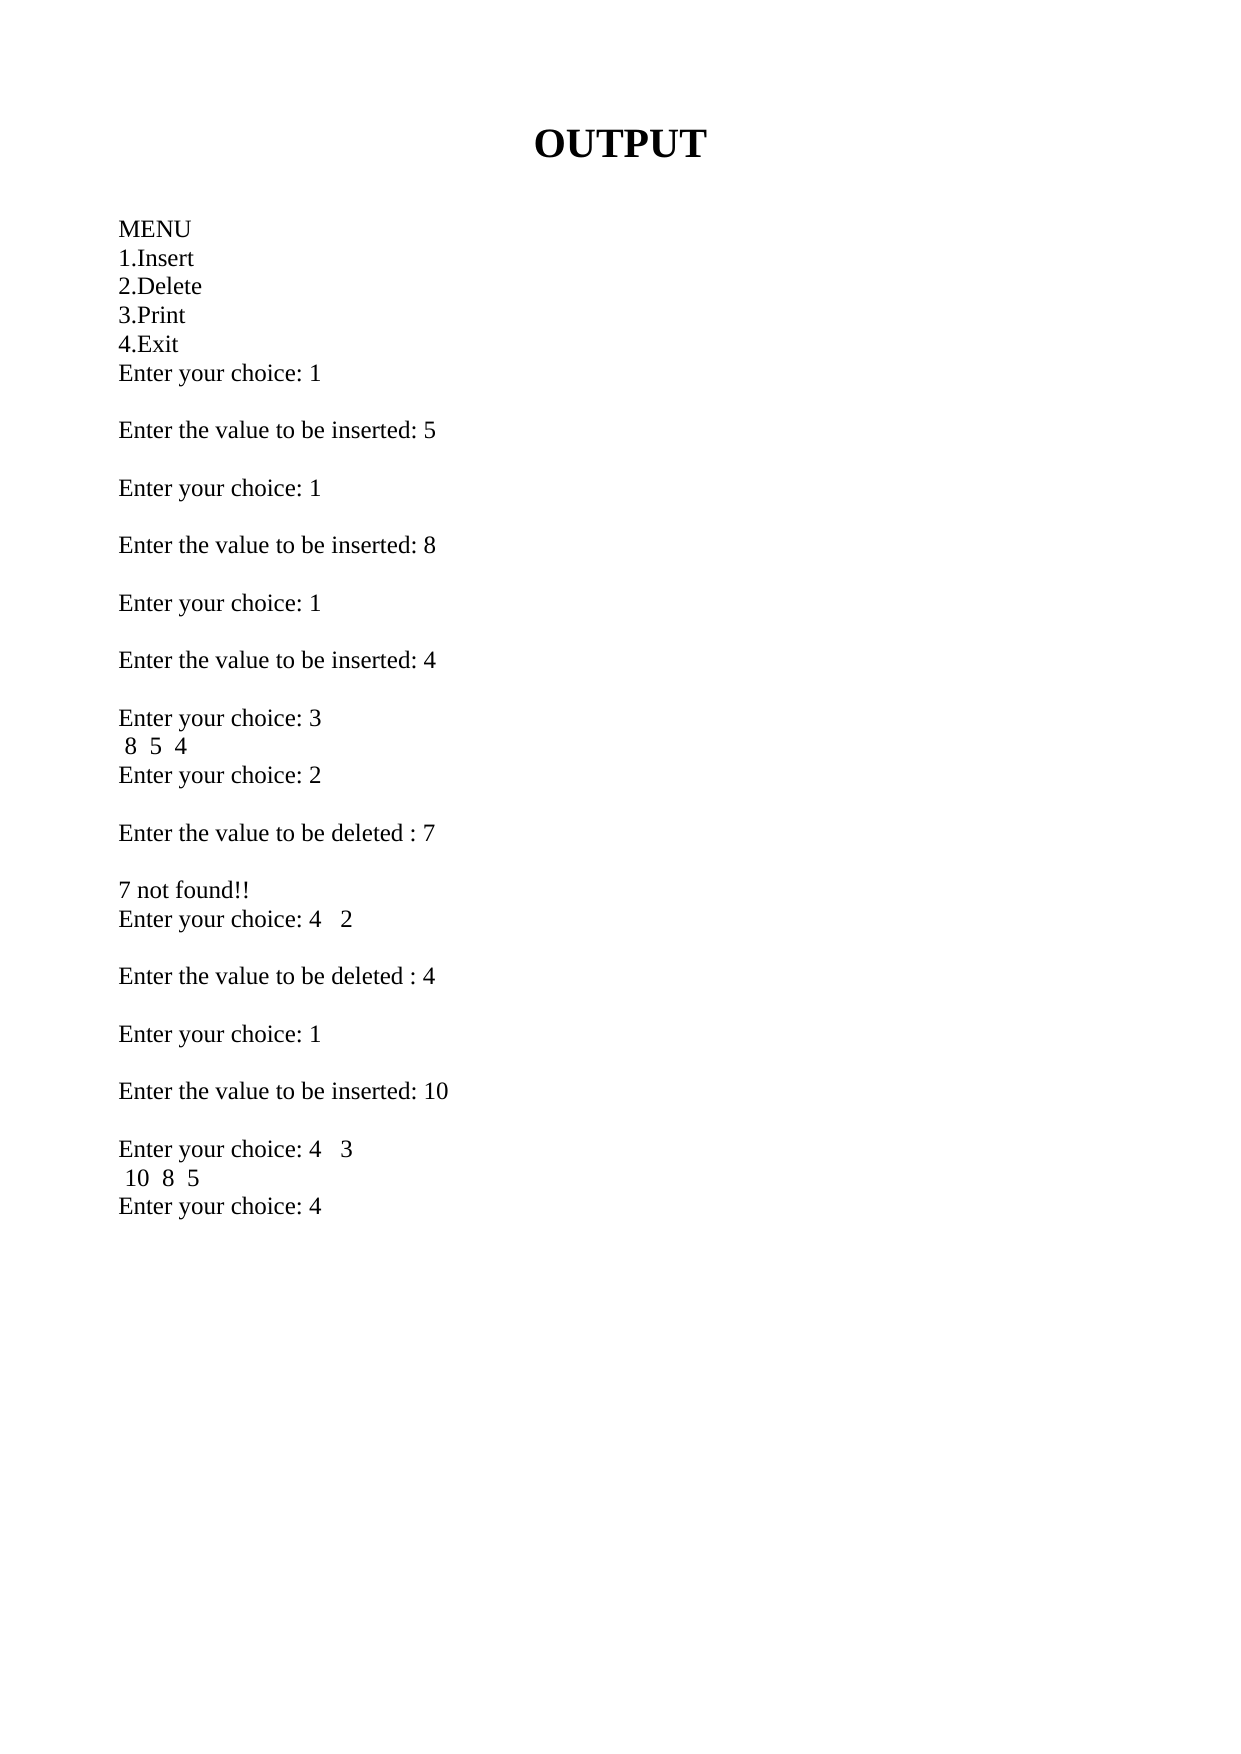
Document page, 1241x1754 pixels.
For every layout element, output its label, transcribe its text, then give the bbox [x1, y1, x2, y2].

text Enter your choice: 1 [118, 588, 1122, 616]
text Enter your choice: 1 [118, 358, 1122, 386]
text 4.Exit [118, 329, 1122, 358]
text Enter your choice: 3 [118, 703, 1122, 731]
text Enter the value to be deleted : 7 [118, 818, 1122, 846]
text 3.Print [118, 300, 1122, 329]
text 7 not found!! [118, 875, 1122, 904]
text 1.Insert [118, 243, 1122, 271]
text Enter your choice: 4 [118, 1191, 1122, 1220]
text Enter the value to be inserted: 5 [118, 415, 1122, 444]
text OUTPUT [118, 118, 1122, 166]
text Enter the value to be inserted: 8 [118, 530, 1122, 559]
text MENU [118, 214, 1122, 243]
text Enter your choice: 2 [118, 760, 1122, 789]
text Enter the value to be deleted : 4 [118, 961, 1122, 990]
text Enter your choice: 4 3 [118, 1134, 1122, 1163]
text Enter your choice: 1 [118, 1019, 1122, 1048]
text Enter the value to be inserted: 4 [118, 645, 1122, 674]
text Enter the value to be inserted: 10 [118, 1076, 1122, 1105]
text 8 5 4 [118, 731, 1122, 760]
text Enter your choice: 4 2 [118, 904, 1122, 933]
text 2.Delete [118, 271, 1122, 300]
text 10 8 5 [118, 1163, 1122, 1191]
text Enter your choice: 1 [118, 473, 1122, 501]
